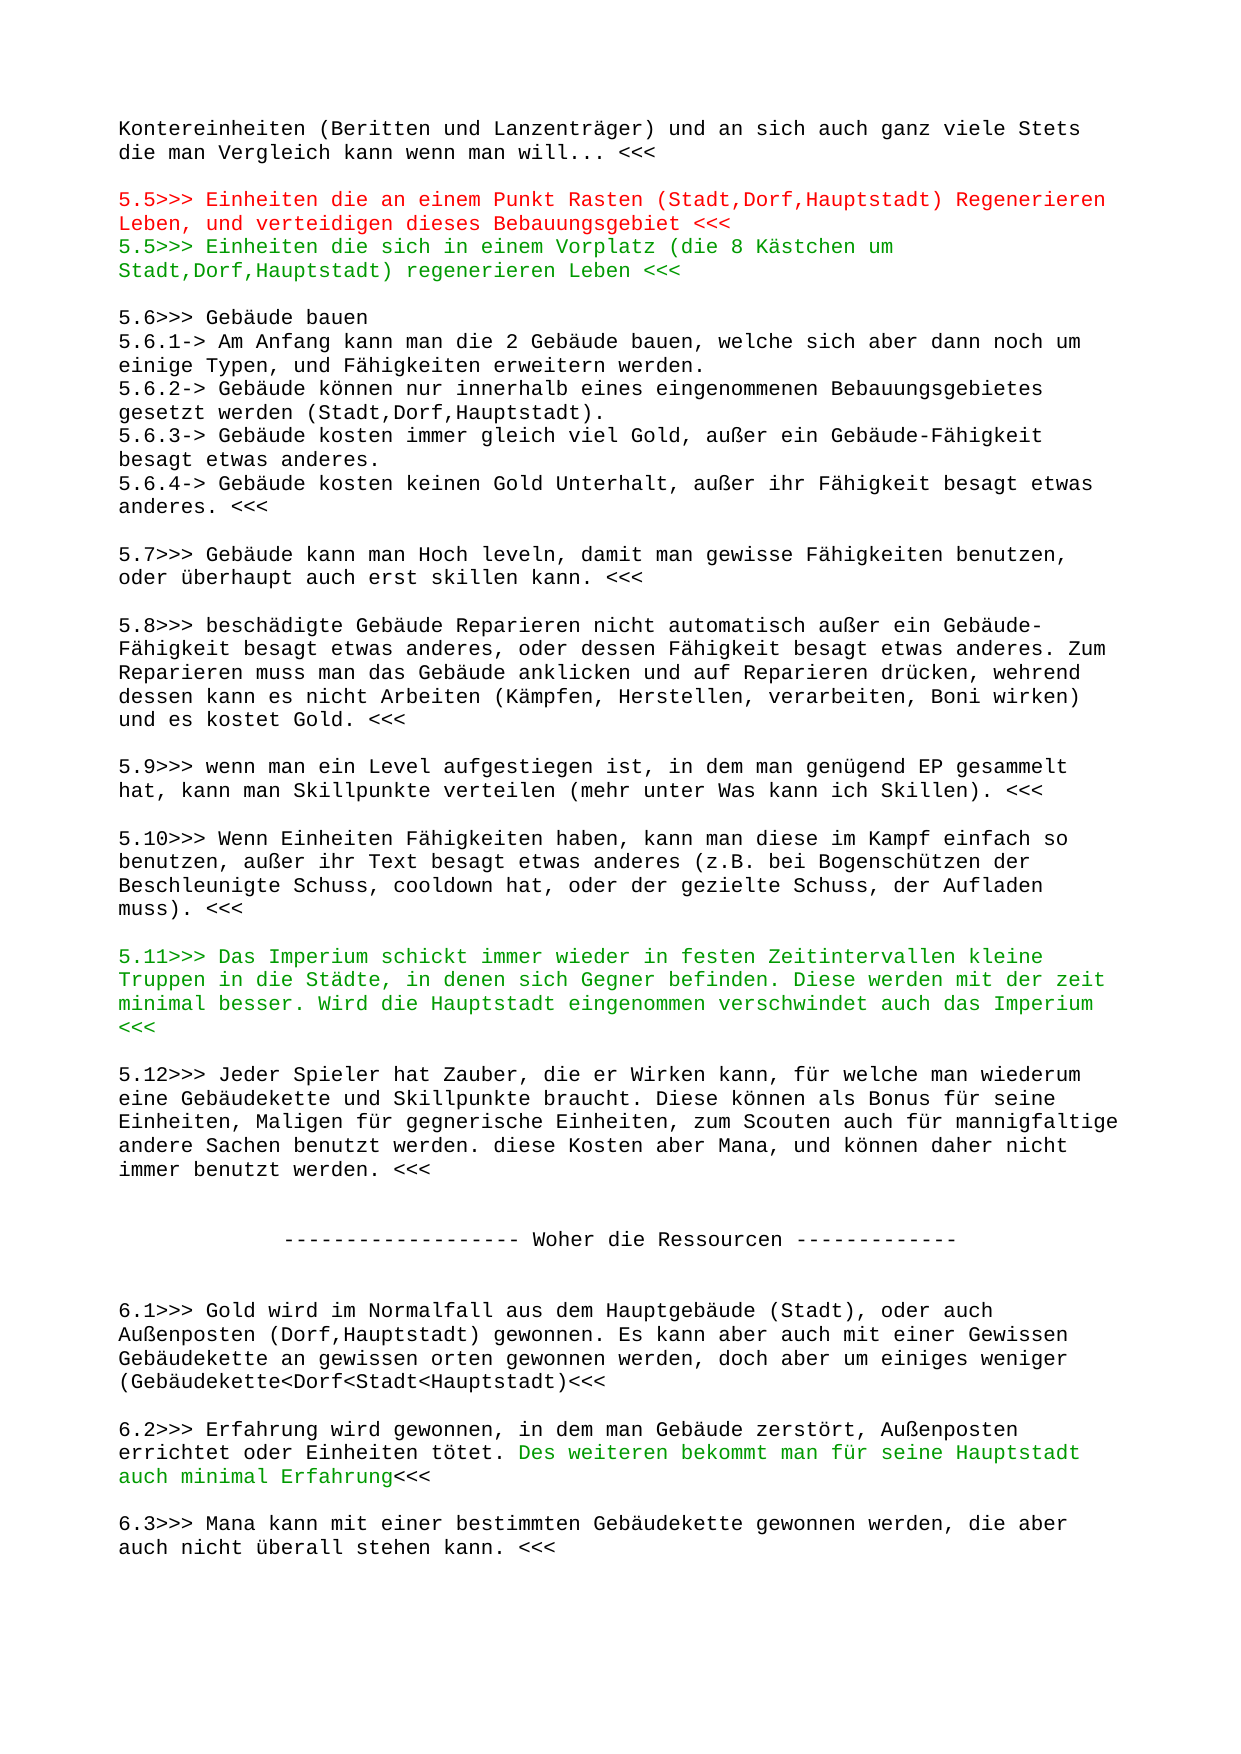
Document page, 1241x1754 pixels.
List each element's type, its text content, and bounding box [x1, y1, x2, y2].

text 5.6.4-> Gebäude kosten keinen Gold Unterhalt, außer ihr Fähigkeit besagt etwas anderes. <<< [118, 473, 1122, 520]
text 5.6>>> Gebäude bauen [118, 307, 1122, 331]
text 6.1>>> Gold wird im Normalfall aus dem Hauptgebäude (Stadt), oder auch Außenposten (Dorf,Hauptstadt) gewonnen. Es kann aber auch mit einer Gewissen Gebäudekette an gewissen orten gewonnen werden, doch aber um einiges weniger (Gebäudekette<Dorf<Stadt<Hauptstadt)<<< [118, 1300, 1122, 1395]
text 5.6.2-> Gebäude können nur innerhalb eines eingenommenen Bebauungsgebietes gesetzt werden (Stadt,Dorf,Hauptstadt). [118, 378, 1122, 426]
text 5.9>>> wenn man ein Level aufgestiegen ist, in dem man genügend EP gesammelt hat, kann man Skillpunkte verteilen (mehr unter Was kann ich Skillen). <<< [118, 757, 1122, 804]
text 5.7>>> Gebäude kann man Hoch leveln, damit man gewisse Fähigkeiten benutzen, oder überhaupt auch erst skillen kann. <<< [118, 544, 1122, 591]
text 5.5>>> Einheiten die sich in einem Vorplatz (die 8 Kästchen um Stadt,Dorf,Hauptstadt) regenerieren Leben <<< [118, 236, 1122, 284]
text 5.6.1-> Am Anfang kann man die 2 Gebäude bauen, welche sich aber dann noch um einige Typen, und Fähigkeiten erweitern werden. [118, 331, 1122, 378]
text 6.2>>> Erfahrung wird gewonnen, in dem man Gebäude zerstört, Außenposten errichtet oder Einheiten tötet. Des weiteren bekommt man für seine Hauptstadt auch minimal Erfahrung<<< [118, 1419, 1122, 1489]
text 5.11>>> Das Imperium schickt immer wieder in festen Zeitintervallen kleine Truppen in die Städte, in denen sich Gegner befinden. Diese werden mit der zeit minimal besser. Wird die Hauptstadt eingenommen verschwindet auch das Imperium <<< [118, 946, 1122, 1040]
text 5.12>>> Jeder Spieler hat Zauber, die er Wirken kann, für welche man wiederum eine Gebäudekette und Skillpunkte braucht. Diese können als Bonus für seine Einheiten, Maligen für gegnerische Einheiten, zum Scouten auch für mannigfaltige andere Sachen benutzt werden. diese Kosten aber Mana, und können daher nicht immer benutzt werden. <<< [118, 1064, 1122, 1182]
text ------------------- Woher die Ressourcen ------------- [118, 1229, 1122, 1253]
text 5.6.3-> Gebäude kosten immer gleich viel Gold, außer ein Gebäude-Fähigkeit besagt etwas anderes. [118, 426, 1122, 473]
text 5.8>>> beschädigte Gebäude Reparieren nicht automatisch außer ein Gebäude-Fähigkeit besagt etwas anderes, oder dessen Fähigkeit besagt etwas anderes. Zum Reparieren muss man das Gebäude anklicken und auf Reparieren drücken, wehrend dessen kann es nicht Arbeiten (Kämpfen, Herstellen, verarbeiten, Boni wirken) und es kostet Gold. <<< [118, 615, 1122, 733]
text 5.5>>> Einheiten die an einem Punkt Rasten (Stadt,Dorf,Hauptstadt) Regenerieren Leben, und verteidigen dieses Bebauungsgebiet <<< [118, 189, 1122, 236]
text Kontereinheiten (Beritten und Lanzenträger) und an sich auch ganz viele Stets die man Vergleich kann wenn man will... <<< [118, 118, 1122, 165]
text 5.10>>> Wenn Einheiten Fähigkeiten haben, kann man diese im Kampf einfach so benutzen, außer ihr Text besagt etwas anderes (z.B. bei Bogenschützen der Beschleunigte Schuss, cooldown hat, oder der gezielte Schuss, der Aufladen muss). <<< [118, 827, 1122, 922]
text 6.3>>> Mana kann mit einer bestimmten Gebäudekette gewonnen werden, die aber auch nicht überall stehen kann. <<< [118, 1513, 1122, 1561]
